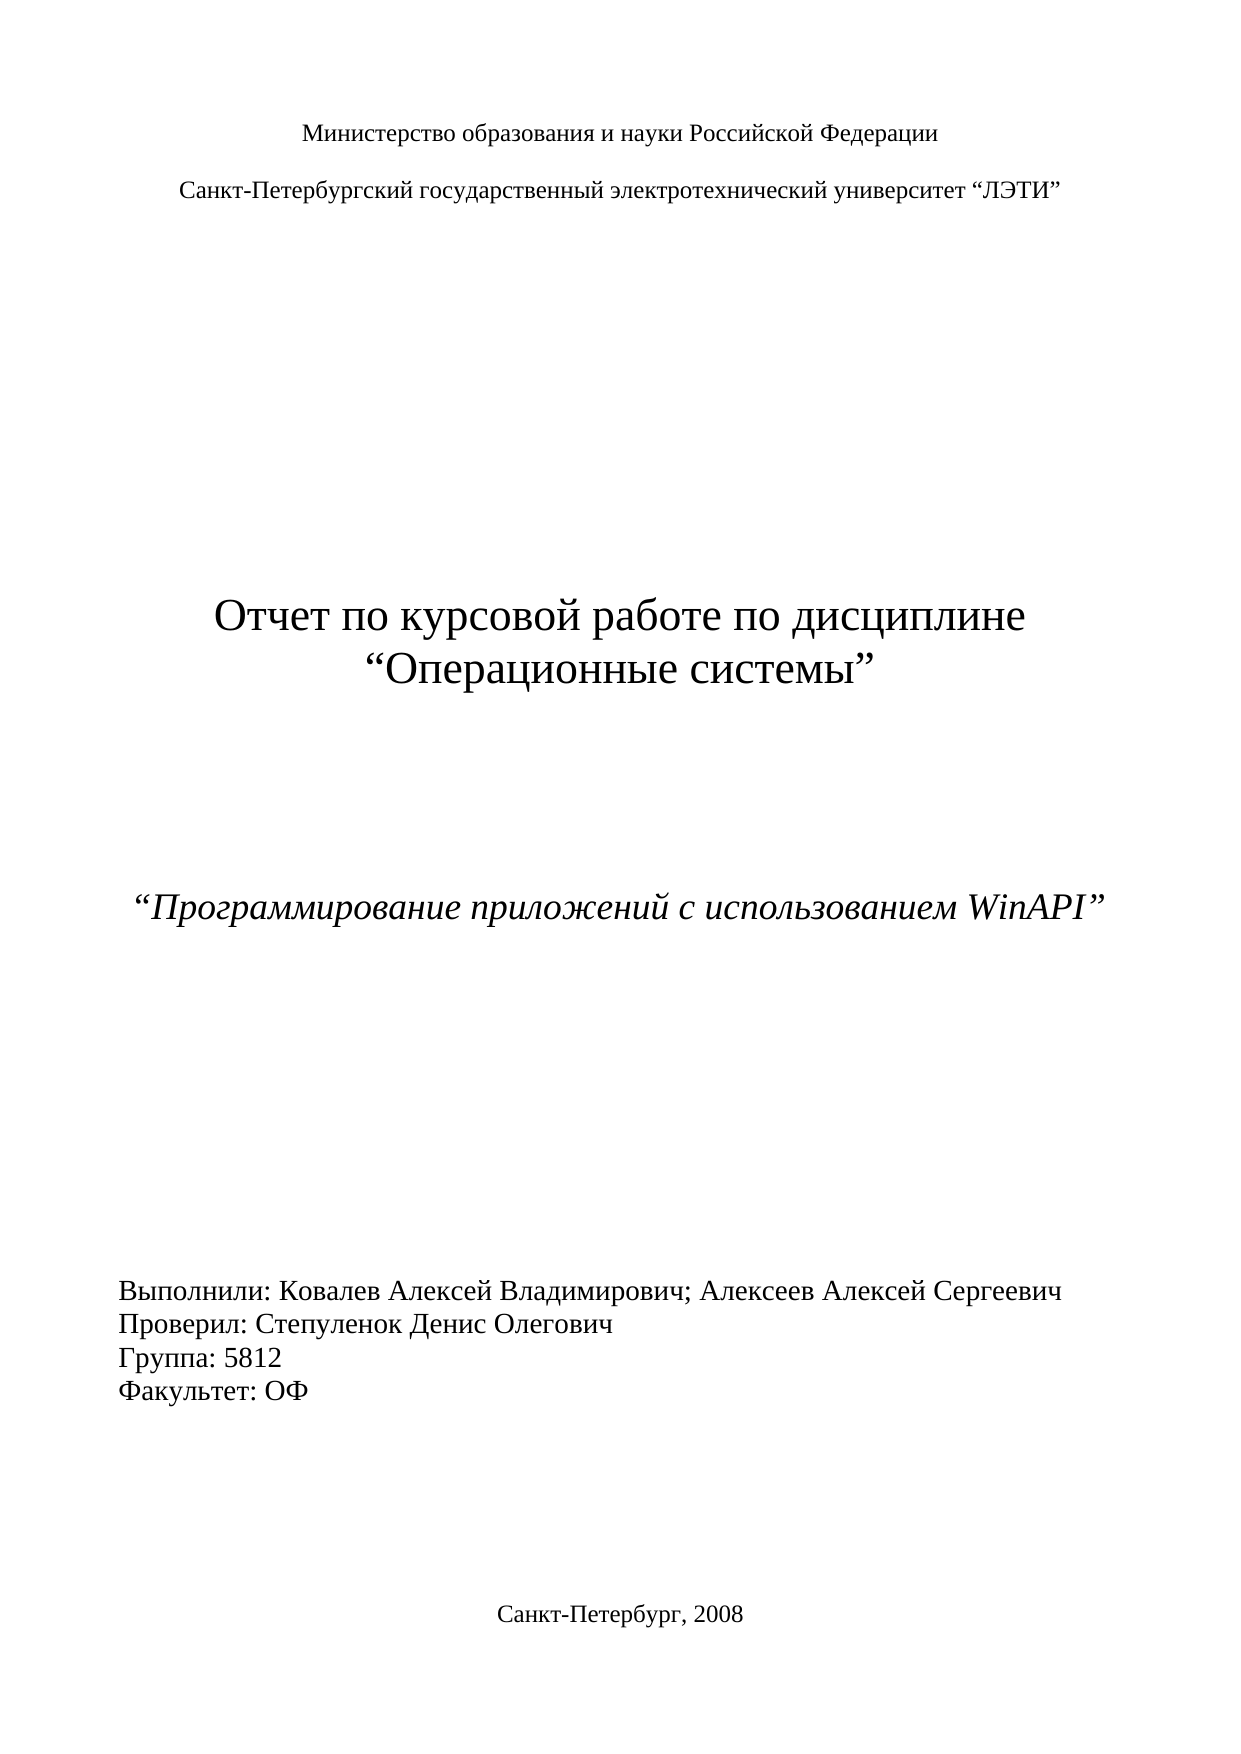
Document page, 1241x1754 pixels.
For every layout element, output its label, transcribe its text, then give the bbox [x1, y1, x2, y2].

text Факультет: ОФ [118, 1373, 1122, 1407]
text Проверил: Степуленок Денис Олегович [118, 1306, 1122, 1340]
text Министерство образования и науки Российской Федерации [118, 118, 1122, 147]
text Отчет по курсовой работе по дисциплине “Операционные системы” [118, 588, 1122, 693]
text Санкт-Петербургский государственный электротехнический университет “ЛЭТИ” [118, 176, 1122, 204]
text Санкт-Петербург, 2008 [118, 1599, 1122, 1627]
text Группа: 5812 [118, 1340, 1122, 1373]
text Выполнили: Ковалев Алексей Владимирович; Алексеев Алексей Сергеевич [118, 1273, 1122, 1306]
text “Программирование приложений с использованием WinAPI” [118, 885, 1122, 928]
